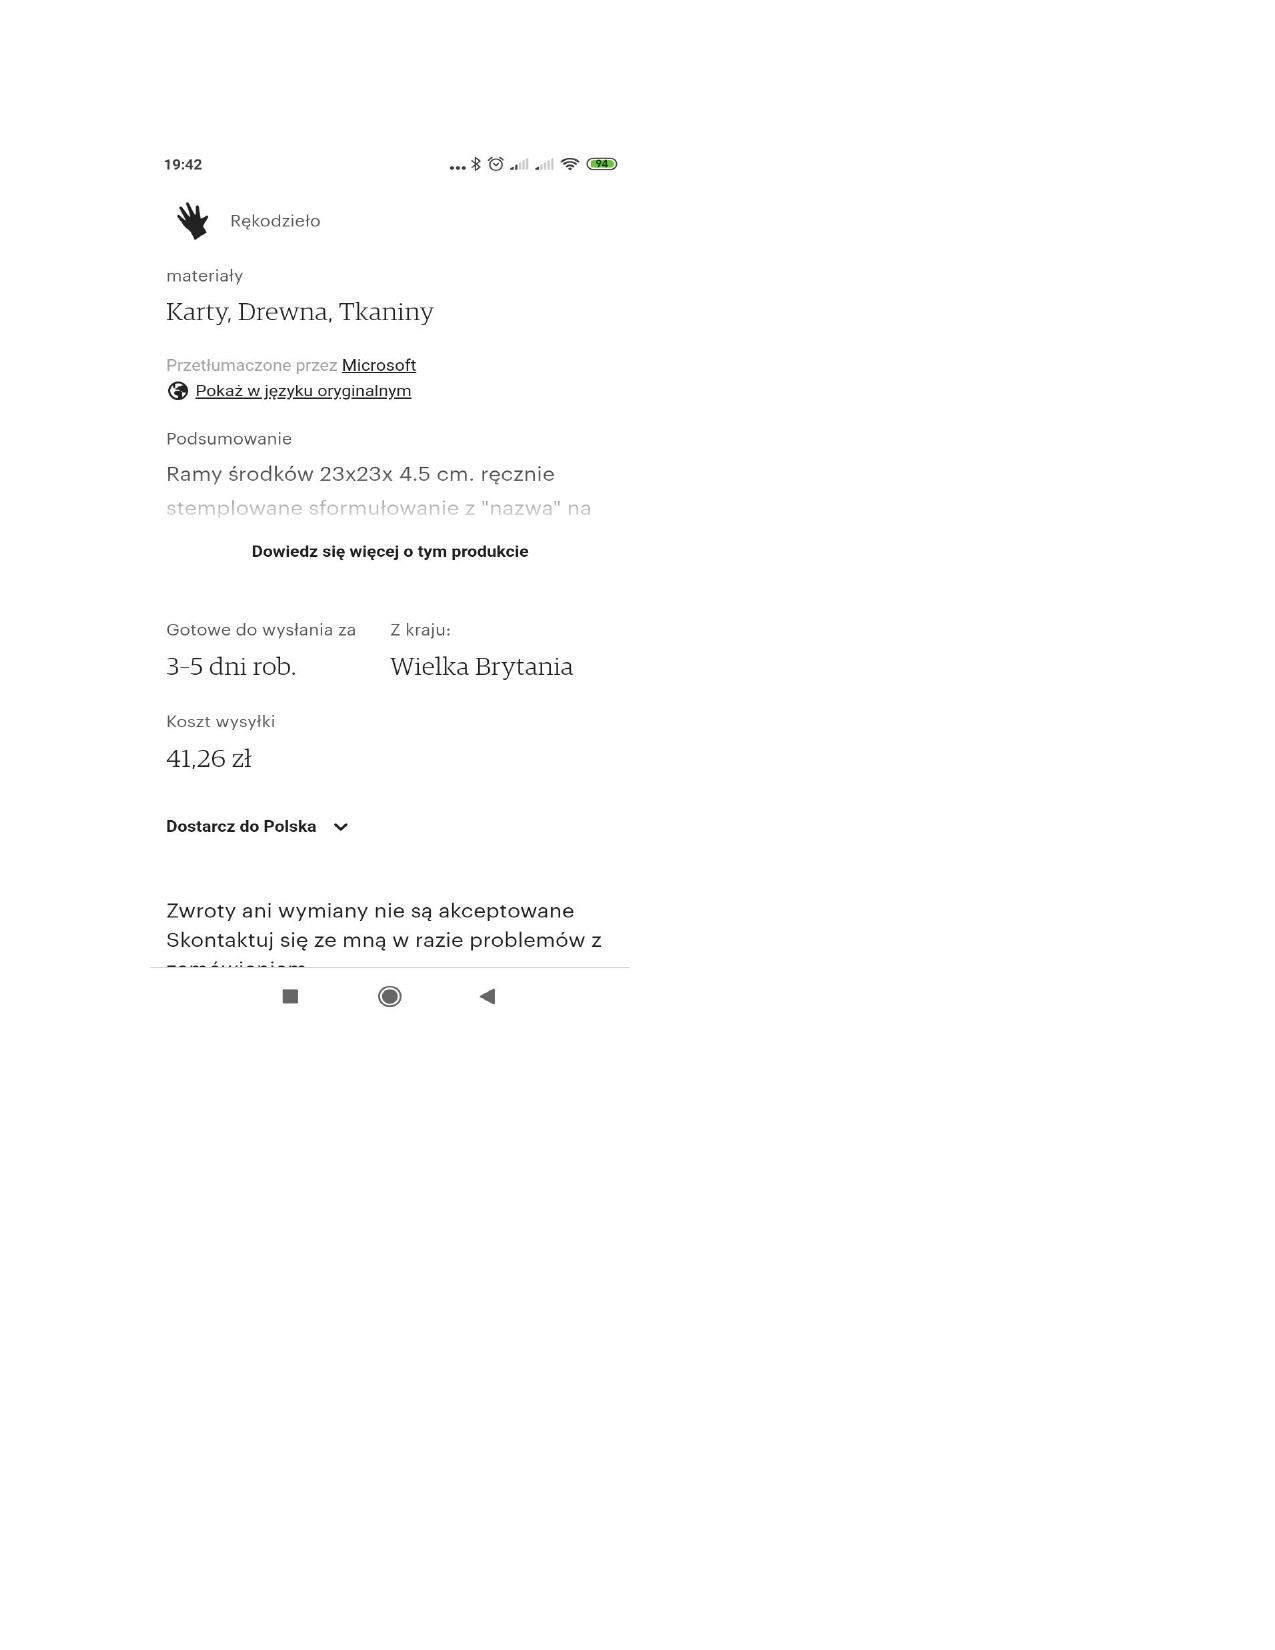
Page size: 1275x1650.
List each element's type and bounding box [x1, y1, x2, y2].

picture [150, 150, 630, 1025]
